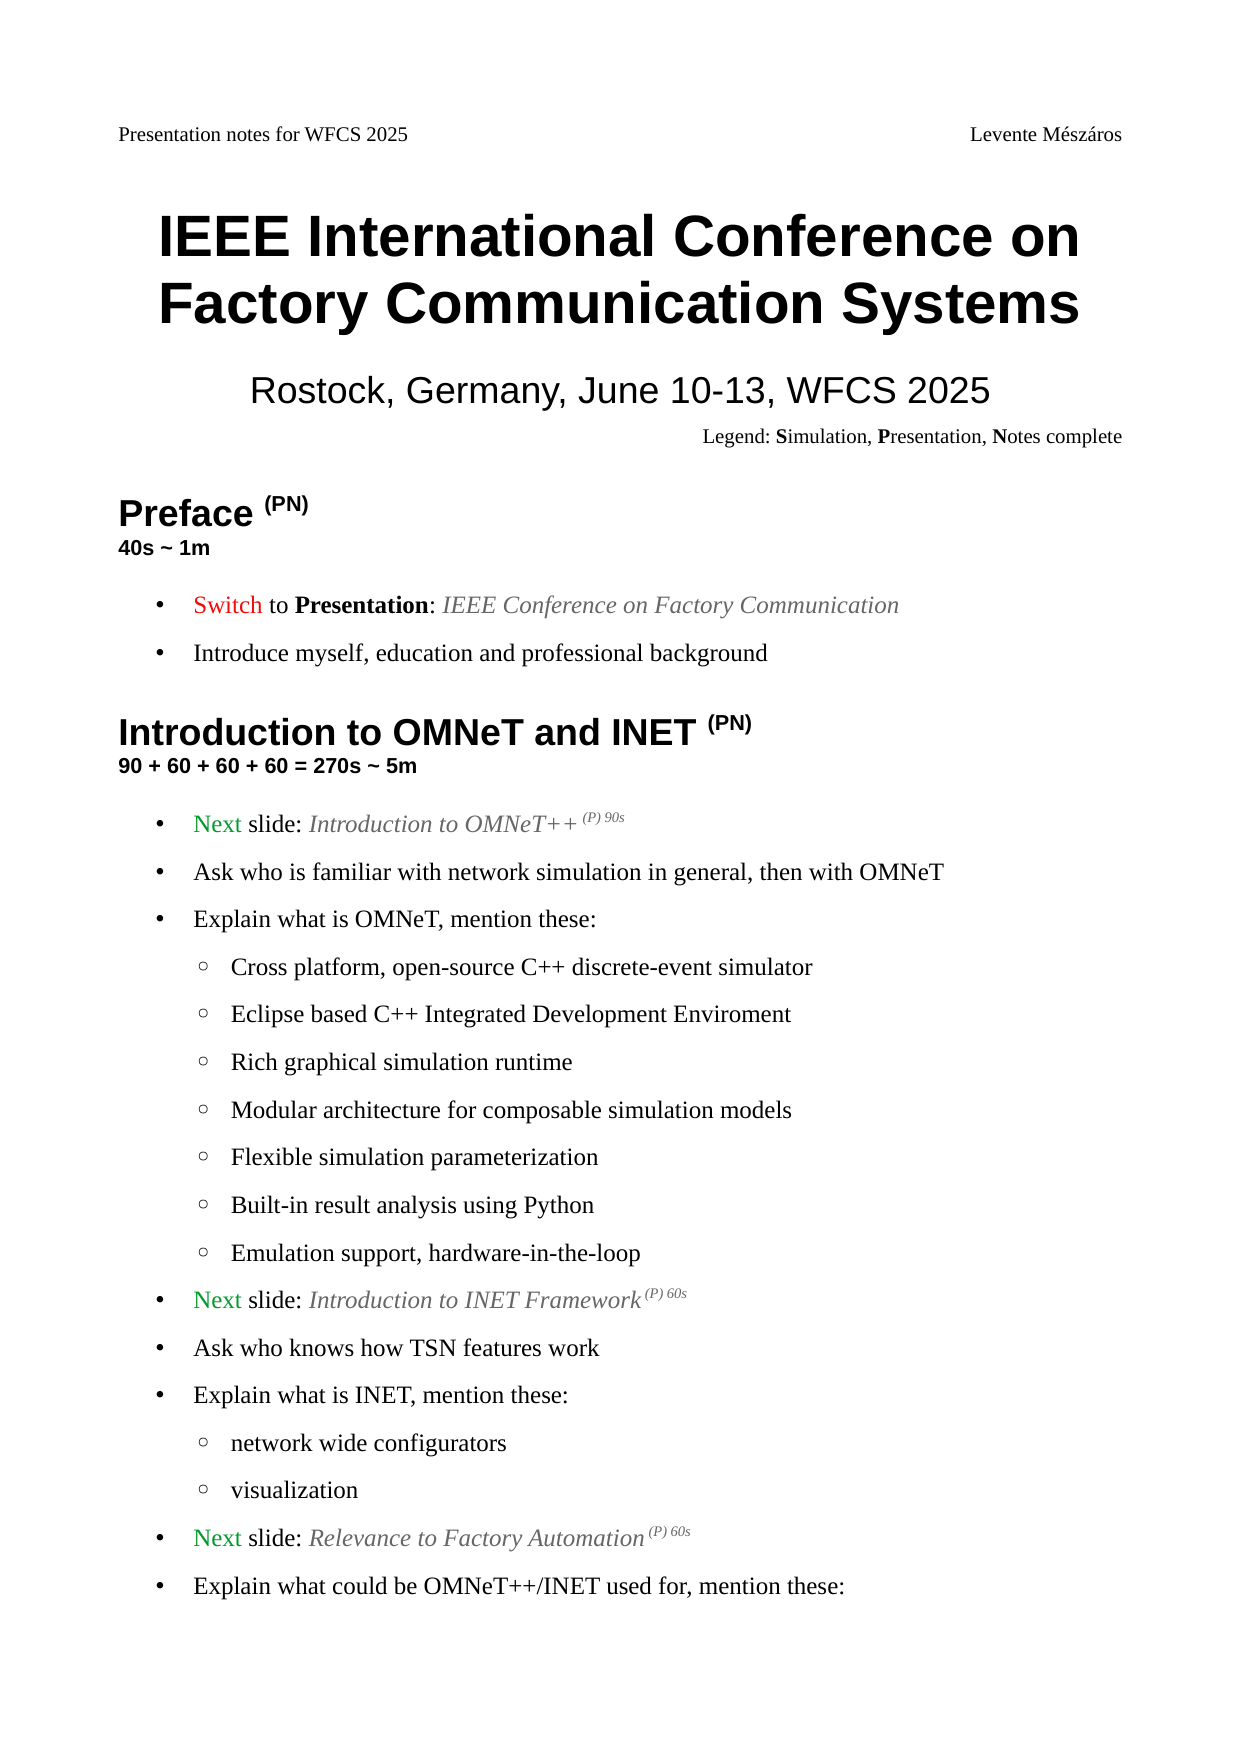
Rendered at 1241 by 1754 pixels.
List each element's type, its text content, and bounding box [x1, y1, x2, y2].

text Legend: Simulation, Presentation, Notes complete [118, 424, 1122, 448]
list Next slide: Introduction to INET Framework (P) 60s [156, 1285, 1122, 1314]
list Emulation support, hardware-in-the-loop [193, 1238, 1122, 1266]
list network wide configurators [193, 1428, 1122, 1457]
list Built-in result analysis using Python [193, 1190, 1122, 1219]
list Eclipse based C++ Integrated Development Enviroment [193, 999, 1122, 1028]
list Ask who knows how TSN features work [156, 1333, 1122, 1362]
title IEEE International Conference on Factory Communication Systems [118, 201, 1122, 350]
subtitle Introduction to OMNeT and INET (PN) 90 + 60 + 60 + 60 = 270s ~ 5m [118, 710, 1122, 797]
list Introduce myself, education and professional background [156, 638, 1122, 667]
subtitle Preface (PN) 40s ~ 1m [118, 491, 1122, 578]
list visualization [193, 1476, 1122, 1504]
list Cross platform, open-source C++ discrete-event simulator [193, 952, 1122, 981]
list Modular architecture for composable simulation models [193, 1095, 1122, 1123]
list Flexible simulation parameterization [193, 1142, 1122, 1171]
list Explain what could be OMNeT++/INET used for, mention these: [156, 1571, 1122, 1599]
list Explain what is INET, mention these: [156, 1380, 1122, 1409]
list Next slide: Relevance to Factory Automation (P) 60s [156, 1523, 1122, 1552]
list Explain what is OMNeT, mention these: [156, 904, 1122, 933]
list Ask who is familiar with network simulation in general, then with OMNeT [156, 857, 1122, 886]
list Rich graphical simulation runtime [193, 1047, 1122, 1076]
list Switch to Presentation: IEEE Conference on Factory Communication [156, 590, 1122, 619]
list Next slide: Introduction to OMNeT++ (P) 90s [156, 809, 1122, 838]
subtitle Rostock, Germany, June 10-13, WFCS 2025 [118, 369, 1122, 412]
